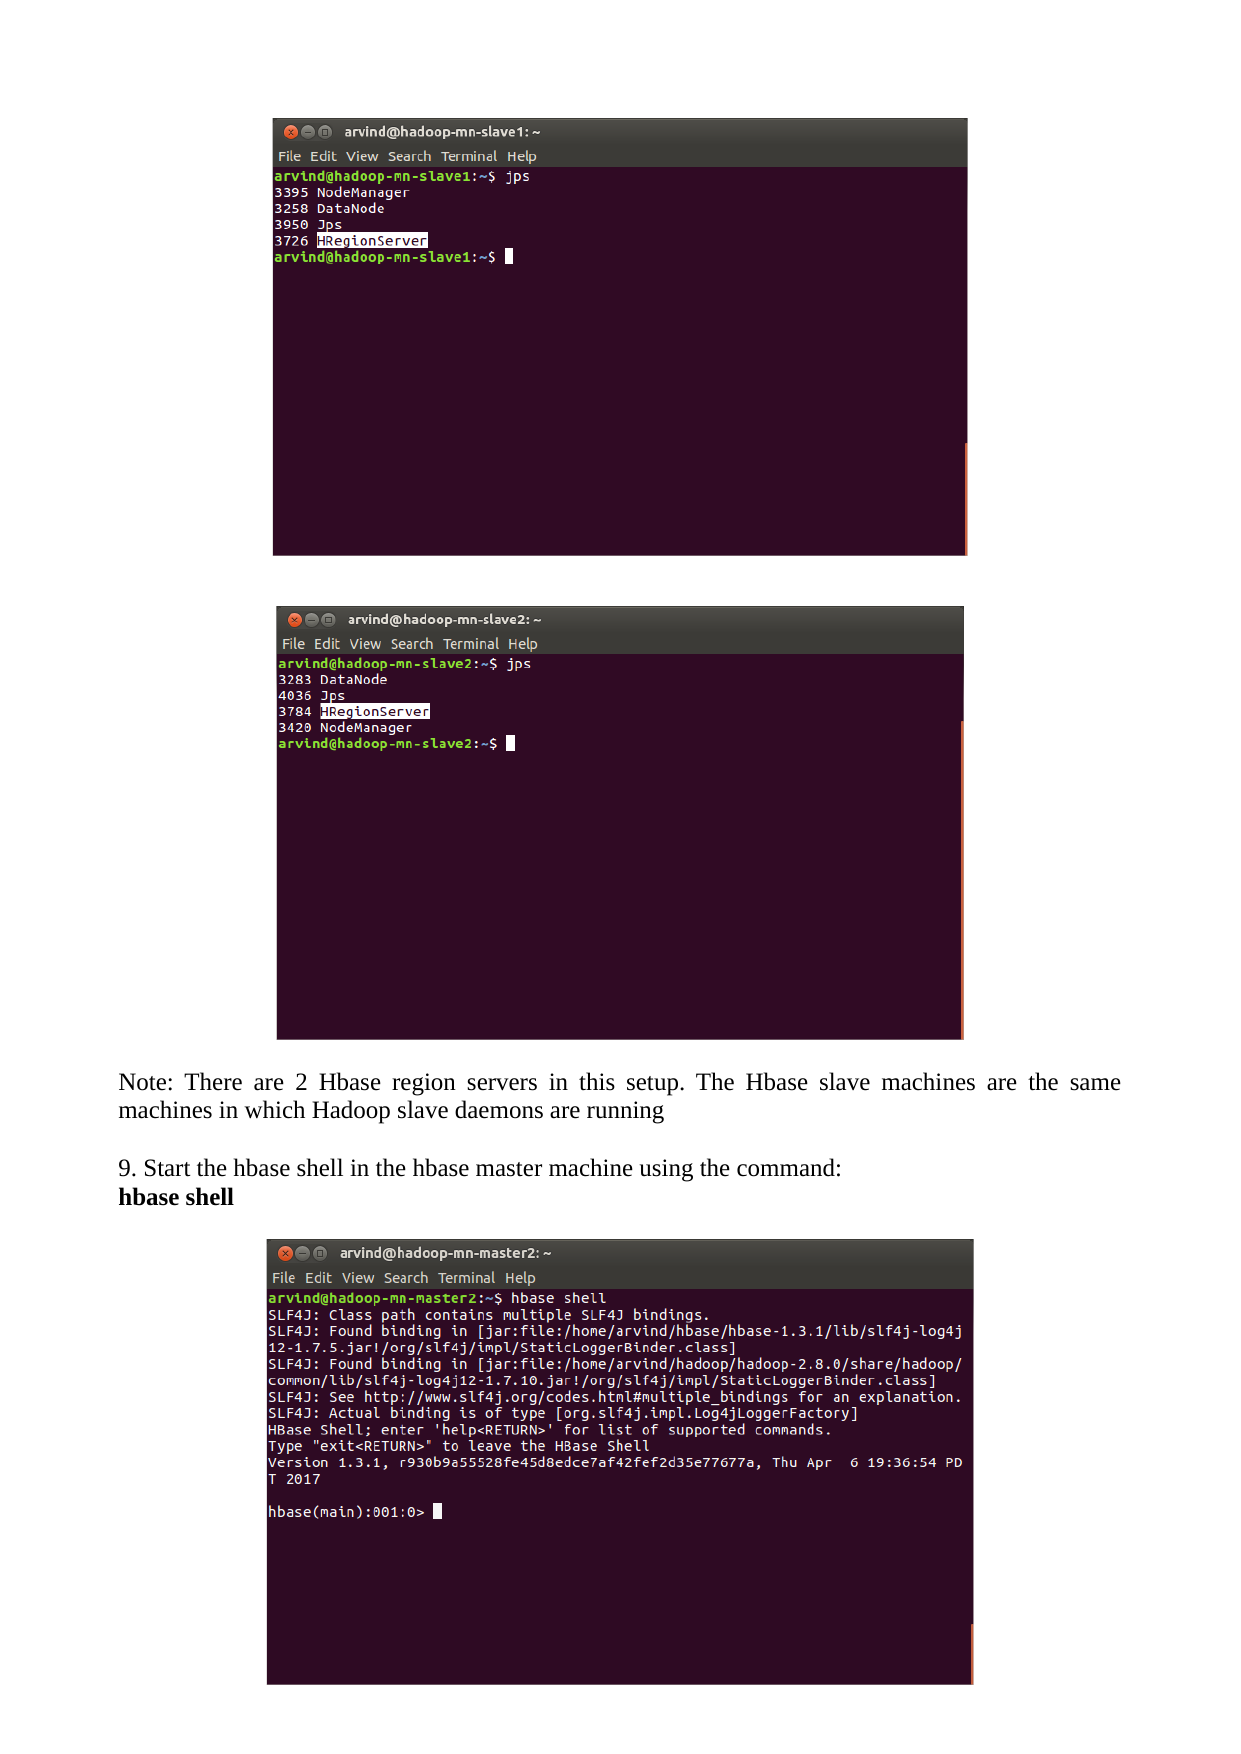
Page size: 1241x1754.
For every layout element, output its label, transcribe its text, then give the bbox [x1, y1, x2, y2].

picture [272, 118, 968, 556]
picture [276, 606, 964, 1040]
text Note: There are 2 Hbase region servers in this setup. The Hbase slave machines are the same machines in which Hadoop slave daemons are running [118, 1067, 1122, 1124]
text 9. Start the hbase shell in the hbase master machine using the command: [118, 1153, 1122, 1182]
picture [266, 1239, 974, 1685]
text hbase shell [118, 1182, 1122, 1211]
